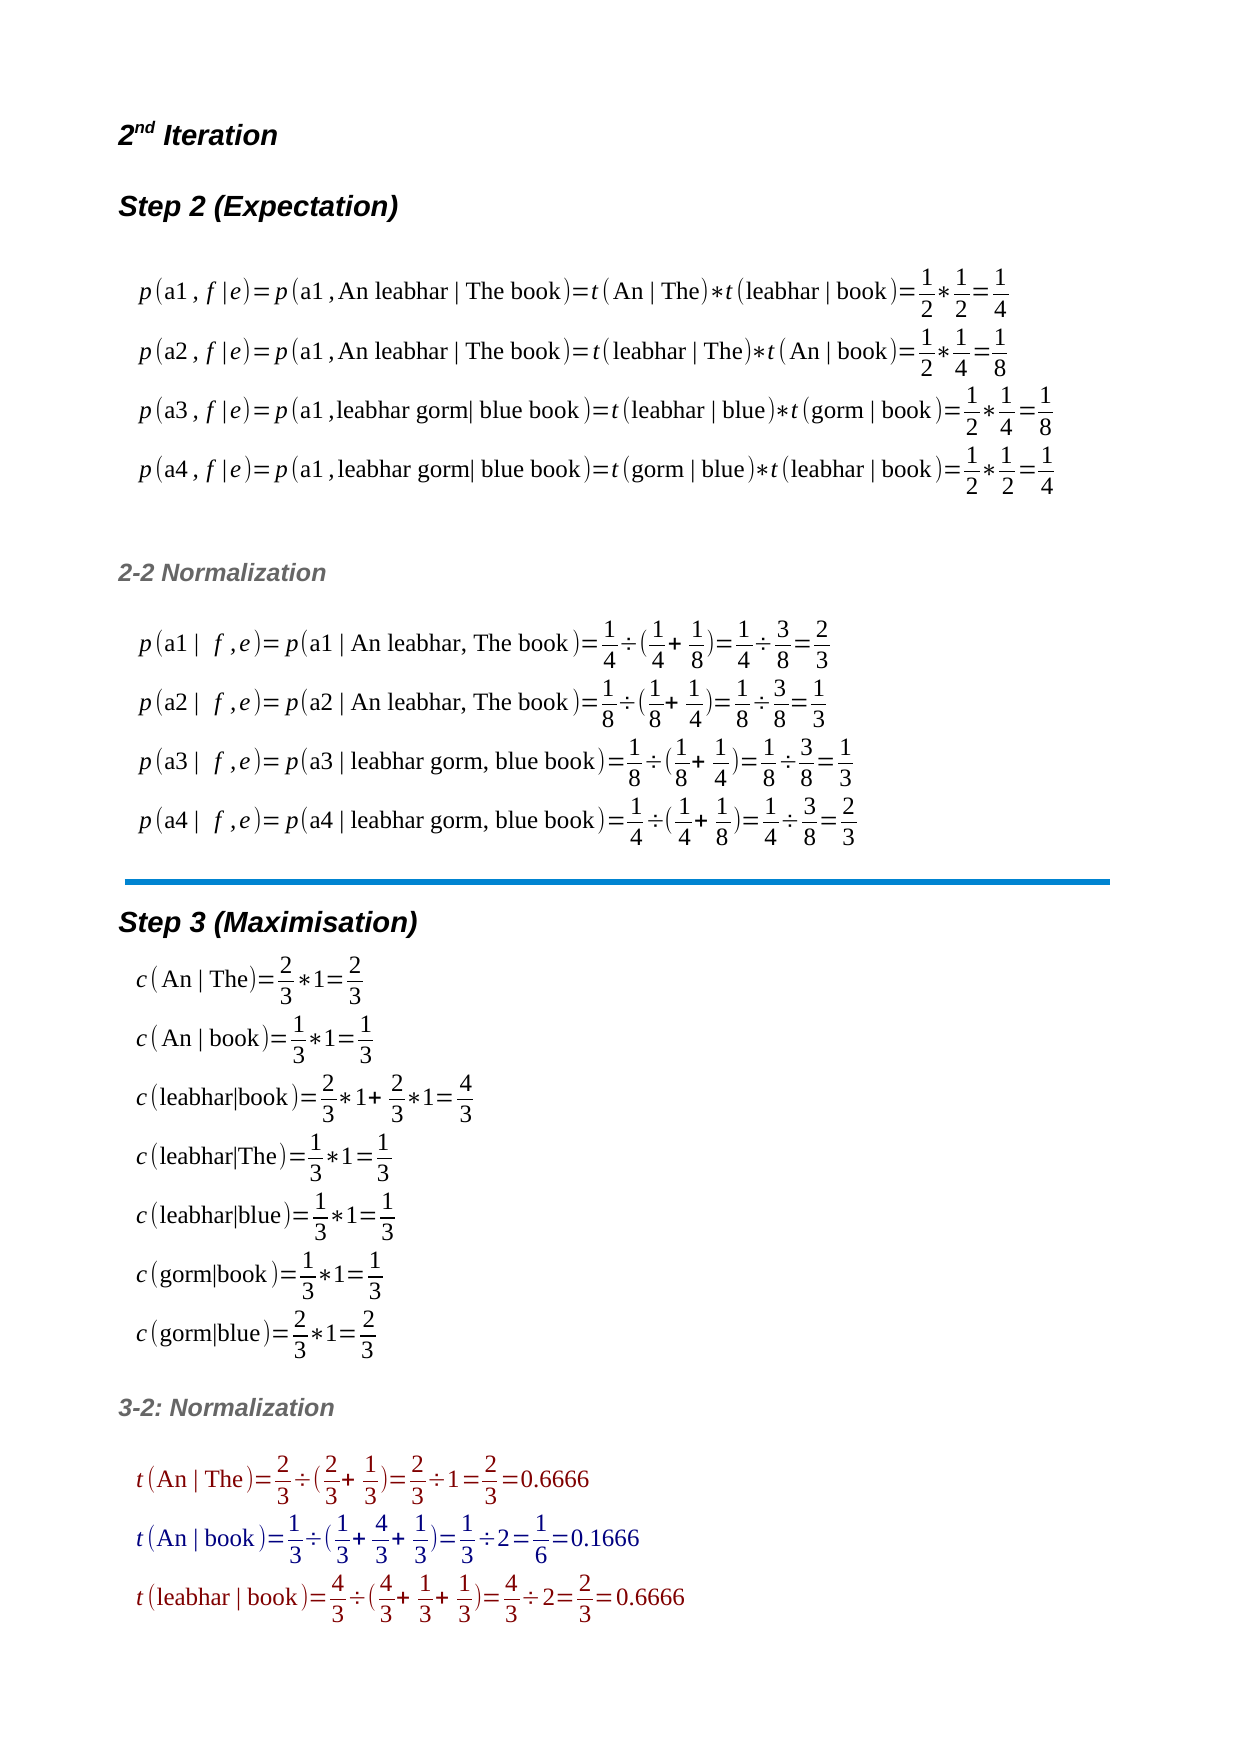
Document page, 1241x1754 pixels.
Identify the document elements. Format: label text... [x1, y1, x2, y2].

subtitle Step 2 (Expectation) [118, 189, 1122, 223]
subtitle Step 3 (Maximisation) [118, 905, 1122, 939]
subtitle 2nd Iteration [118, 118, 1122, 152]
text 3-2: Normalization [118, 1393, 1122, 1422]
text 2-2 Normalization [118, 558, 1122, 586]
